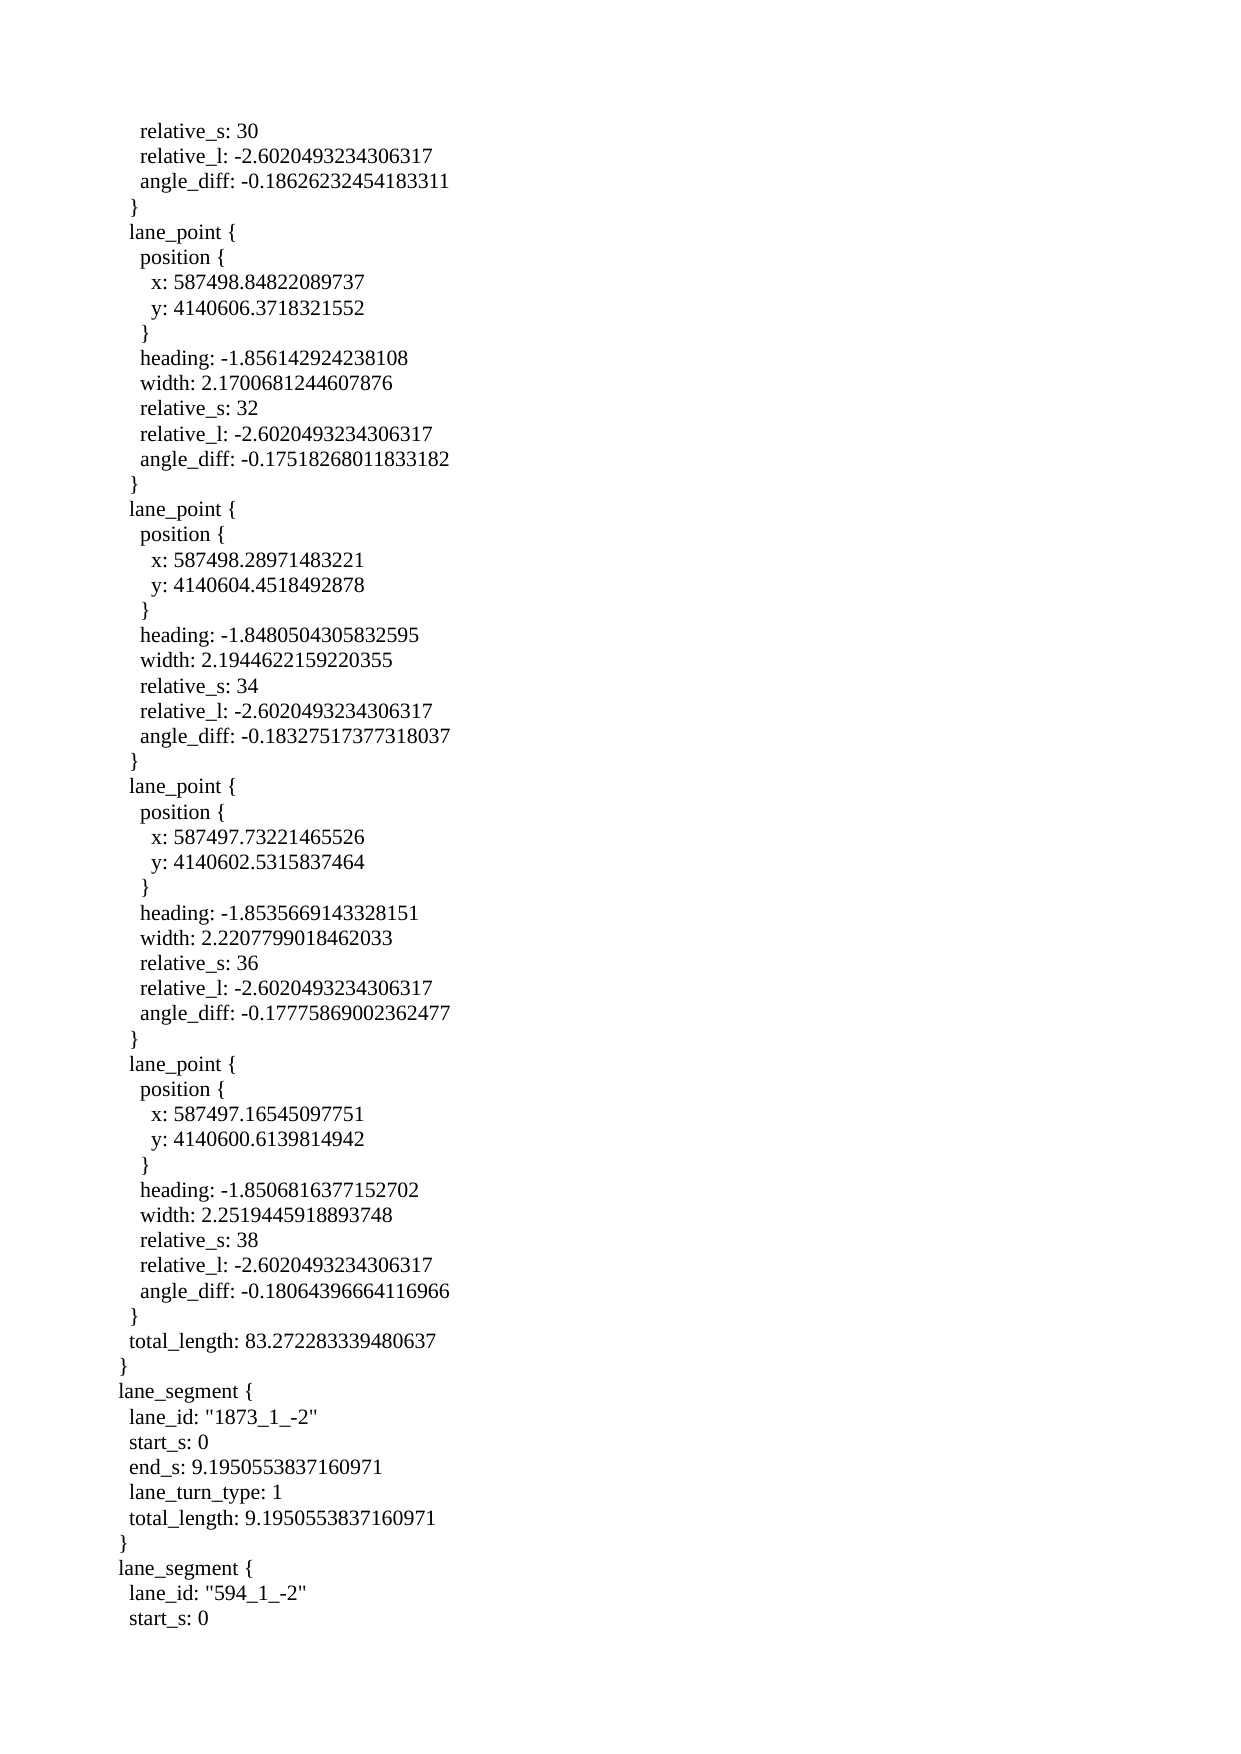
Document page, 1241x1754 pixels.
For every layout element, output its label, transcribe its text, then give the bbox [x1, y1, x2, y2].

text angle_diff: -0.18327517377318037 [118, 723, 1122, 748]
text width: 2.1700681244607876 [118, 370, 1122, 395]
text relative_l: -2.6020493234306317 [118, 698, 1122, 723]
text width: 2.1944622159220355 [118, 647, 1122, 673]
text relative_l: -2.6020493234306317 [118, 143, 1122, 168]
text x: 587498.84822089737 [118, 269, 1122, 294]
text } [118, 874, 1122, 899]
text lane_id: "594_1_-2" [118, 1580, 1122, 1605]
text lane_point { [118, 1051, 1122, 1076]
text position { [118, 1076, 1122, 1101]
text } [118, 1303, 1122, 1328]
text lane_point { [118, 219, 1122, 244]
text lane_segment { [118, 1378, 1122, 1404]
text width: 2.2519445918893748 [118, 1202, 1122, 1227]
text lane_point { [118, 773, 1122, 799]
text position { [118, 799, 1122, 824]
text relative_s: 30 [118, 118, 1122, 143]
text heading: -1.8506816377152702 [118, 1177, 1122, 1202]
text x: 587497.16545097751 [118, 1101, 1122, 1126]
text } [118, 471, 1122, 496]
text } [118, 320, 1122, 345]
text angle_diff: -0.18064396664116966 [118, 1278, 1122, 1303]
text relative_l: -2.6020493234306317 [118, 975, 1122, 1000]
text width: 2.2207799018462033 [118, 925, 1122, 950]
text relative_l: -2.6020493234306317 [118, 1252, 1122, 1278]
text y: 4140600.6139814942 [118, 1126, 1122, 1152]
text y: 4140606.3718321552 [118, 294, 1122, 320]
text } [118, 597, 1122, 622]
text y: 4140604.4518492878 [118, 572, 1122, 597]
text angle_diff: -0.17775869002362477 [118, 1000, 1122, 1026]
text heading: -1.8480504305832595 [118, 622, 1122, 647]
text } [118, 1530, 1122, 1555]
text } [118, 194, 1122, 219]
text relative_l: -2.6020493234306317 [118, 421, 1122, 446]
text angle_diff: -0.17518268011833182 [118, 446, 1122, 471]
text position { [118, 521, 1122, 547]
text } [118, 748, 1122, 773]
text heading: -1.856142924238108 [118, 345, 1122, 370]
text relative_s: 38 [118, 1227, 1122, 1252]
text relative_s: 32 [118, 395, 1122, 421]
text x: 587497.73221465526 [118, 824, 1122, 849]
text lane_turn_type: 1 [118, 1479, 1122, 1504]
text lane_point { [118, 496, 1122, 521]
text x: 587498.28971483221 [118, 547, 1122, 572]
text total_length: 83.272283339480637 [118, 1328, 1122, 1353]
text start_s: 0 [118, 1605, 1122, 1631]
text y: 4140602.5315837464 [118, 849, 1122, 874]
text relative_s: 34 [118, 673, 1122, 698]
text heading: -1.8535669143328151 [118, 899, 1122, 925]
text total_length: 9.1950553837160971 [118, 1504, 1122, 1530]
text position { [118, 244, 1122, 269]
text } [118, 1353, 1122, 1378]
text } [118, 1152, 1122, 1177]
text lane_segment { [118, 1555, 1122, 1580]
text angle_diff: -0.18626232454183311 [118, 168, 1122, 194]
text end_s: 9.1950553837160971 [118, 1454, 1122, 1479]
text relative_s: 36 [118, 950, 1122, 975]
text lane_id: "1873_1_-2" [118, 1404, 1122, 1429]
text } [118, 1026, 1122, 1051]
text start_s: 0 [118, 1429, 1122, 1454]
